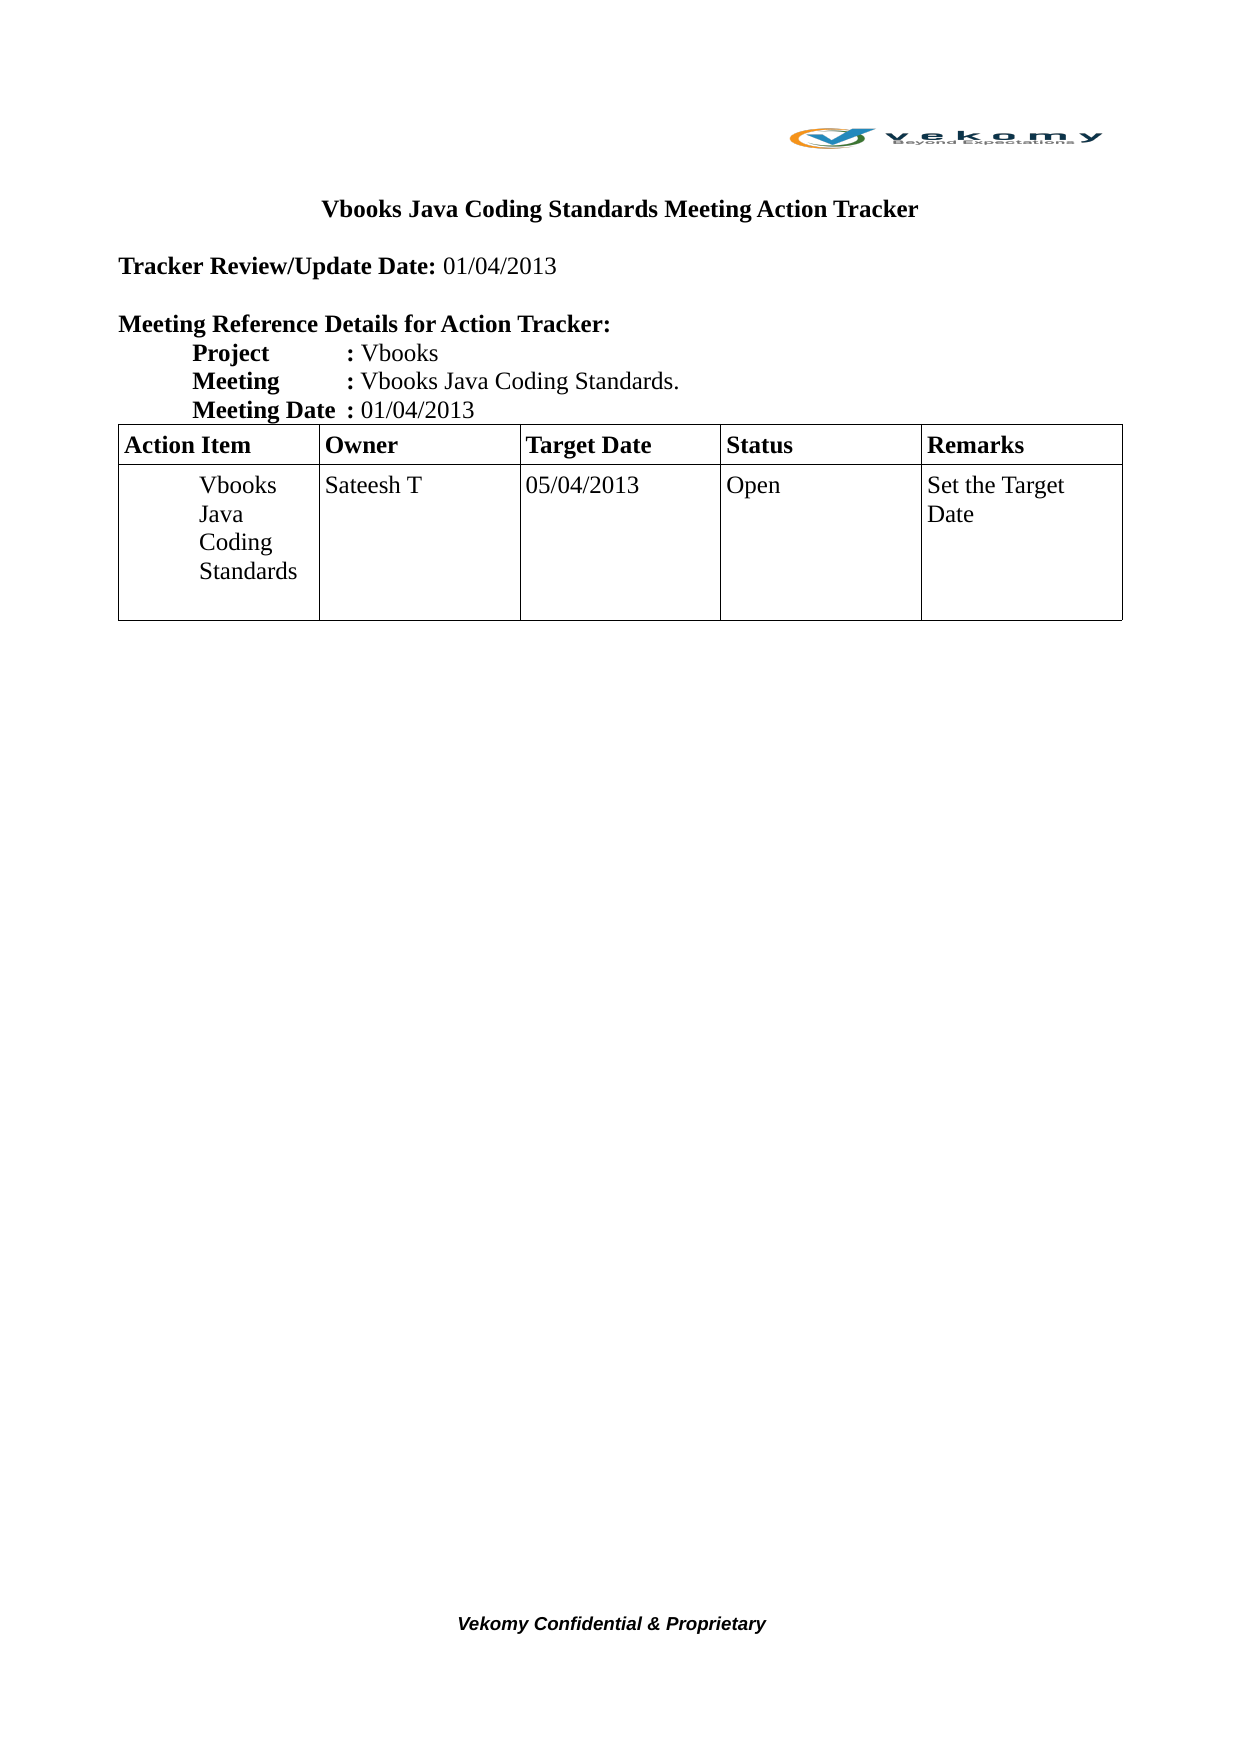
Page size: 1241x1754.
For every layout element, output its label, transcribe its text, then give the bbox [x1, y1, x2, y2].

text Project : Vbooks [118, 338, 1122, 366]
picture [786, 127, 1106, 150]
table_header Action Item [119, 425, 319, 464]
text Vbooks Java Coding Standards Meeting Action Tracker [118, 194, 1122, 223]
table_cell Sateesh T [320, 465, 520, 619]
table_header Remarks [922, 425, 1122, 464]
text Meeting : Vbooks Java Coding Standards. [118, 366, 1122, 395]
table_cell Set the Target Date [922, 465, 1122, 619]
table_cell 05/04/2013 [521, 465, 720, 619]
table_cell Vbooks Java Coding Standards [119, 465, 319, 619]
table_header Owner [320, 425, 520, 464]
text Meeting Reference Details for Action Tracker: [118, 309, 1122, 338]
table_header Target Date [521, 425, 720, 464]
text Tracker Review/Update Date: 01/04/2013 [118, 251, 1122, 280]
table_header Status [721, 425, 921, 464]
text Meeting Date : 01/04/2013 [118, 395, 1122, 424]
table_cell Open [721, 465, 921, 619]
